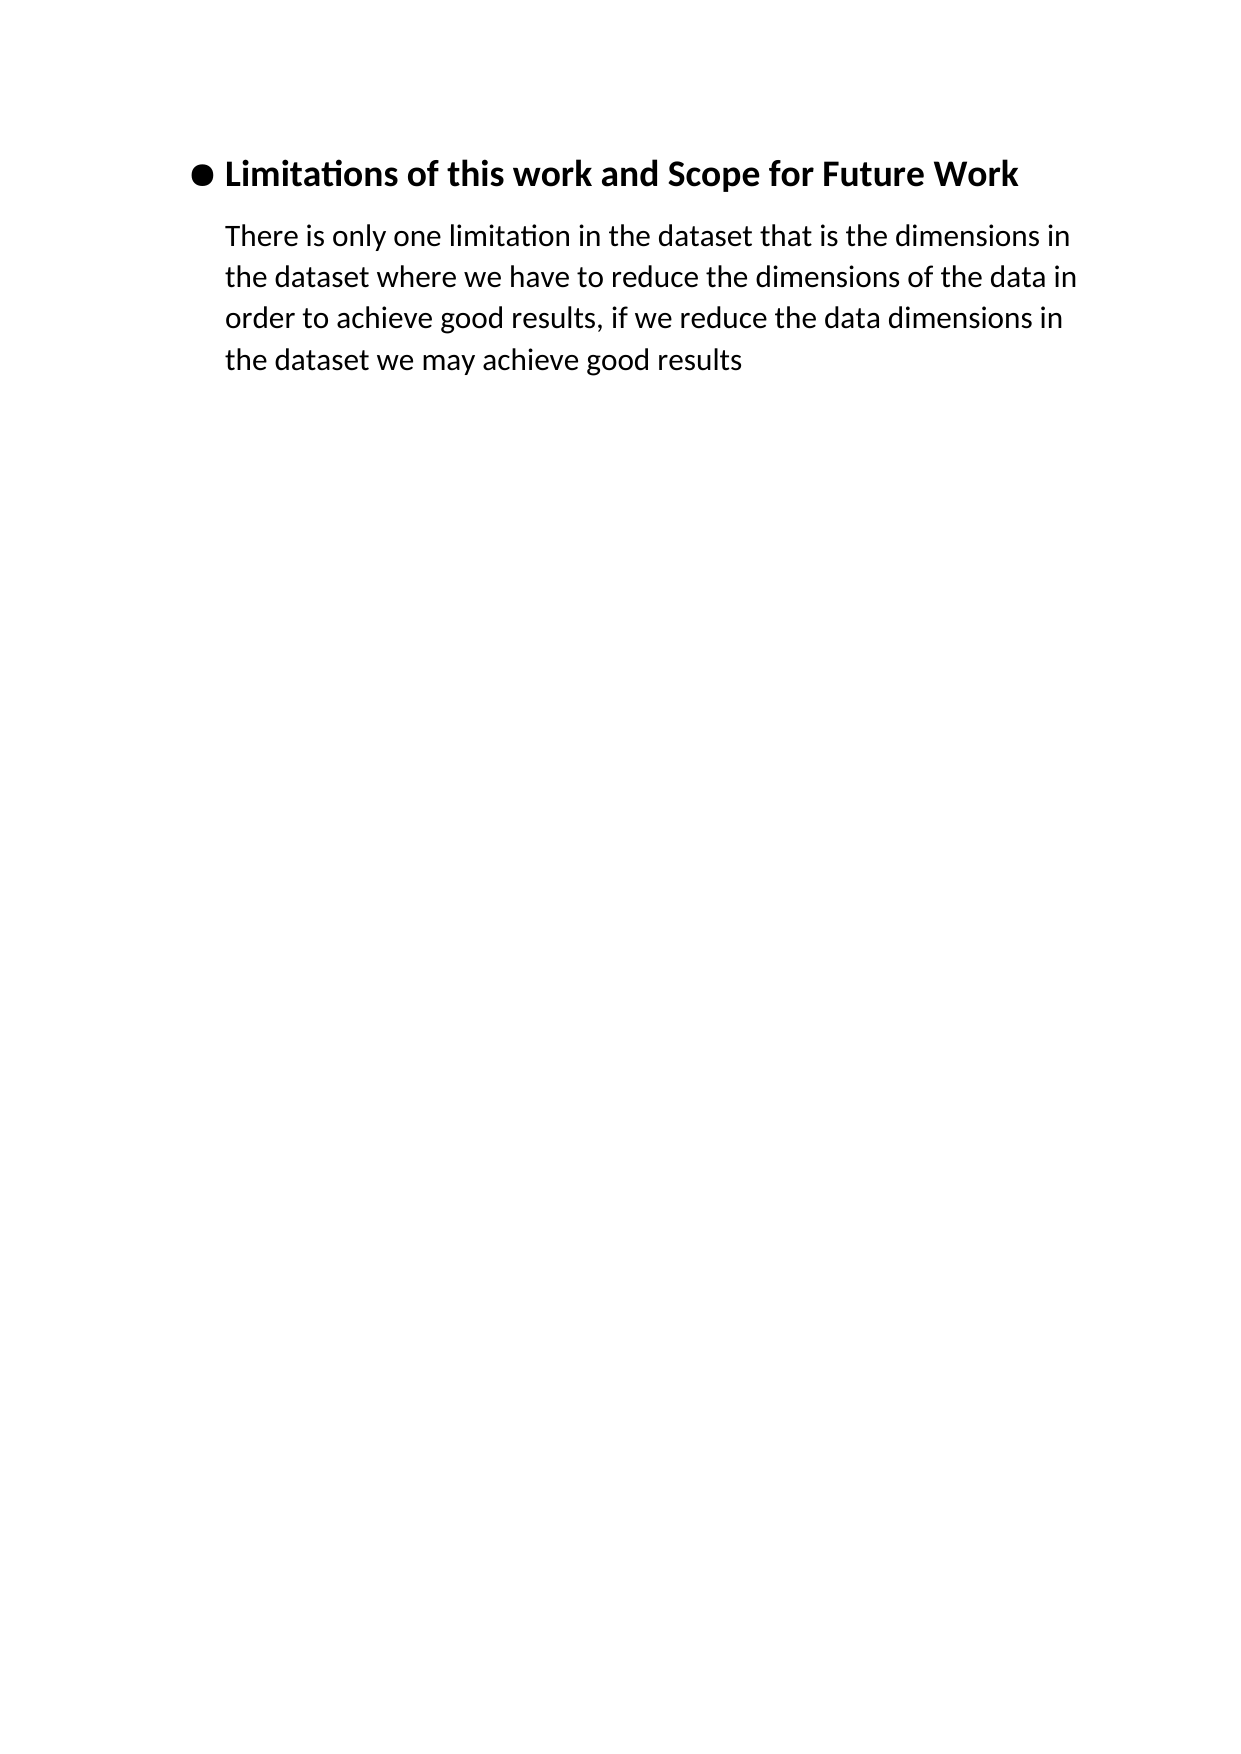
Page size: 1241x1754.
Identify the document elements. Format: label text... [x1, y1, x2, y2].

list Limitations of this work and Scope for Future Work [187, 150, 1090, 196]
text There is only one limitation in the dataset that is the dimensions in the dataset where we have to reduce the dimensions of the data in order to achieve good results, if we reduce the data dimensions in the dataset we may achieve good results [225, 216, 1090, 378]
